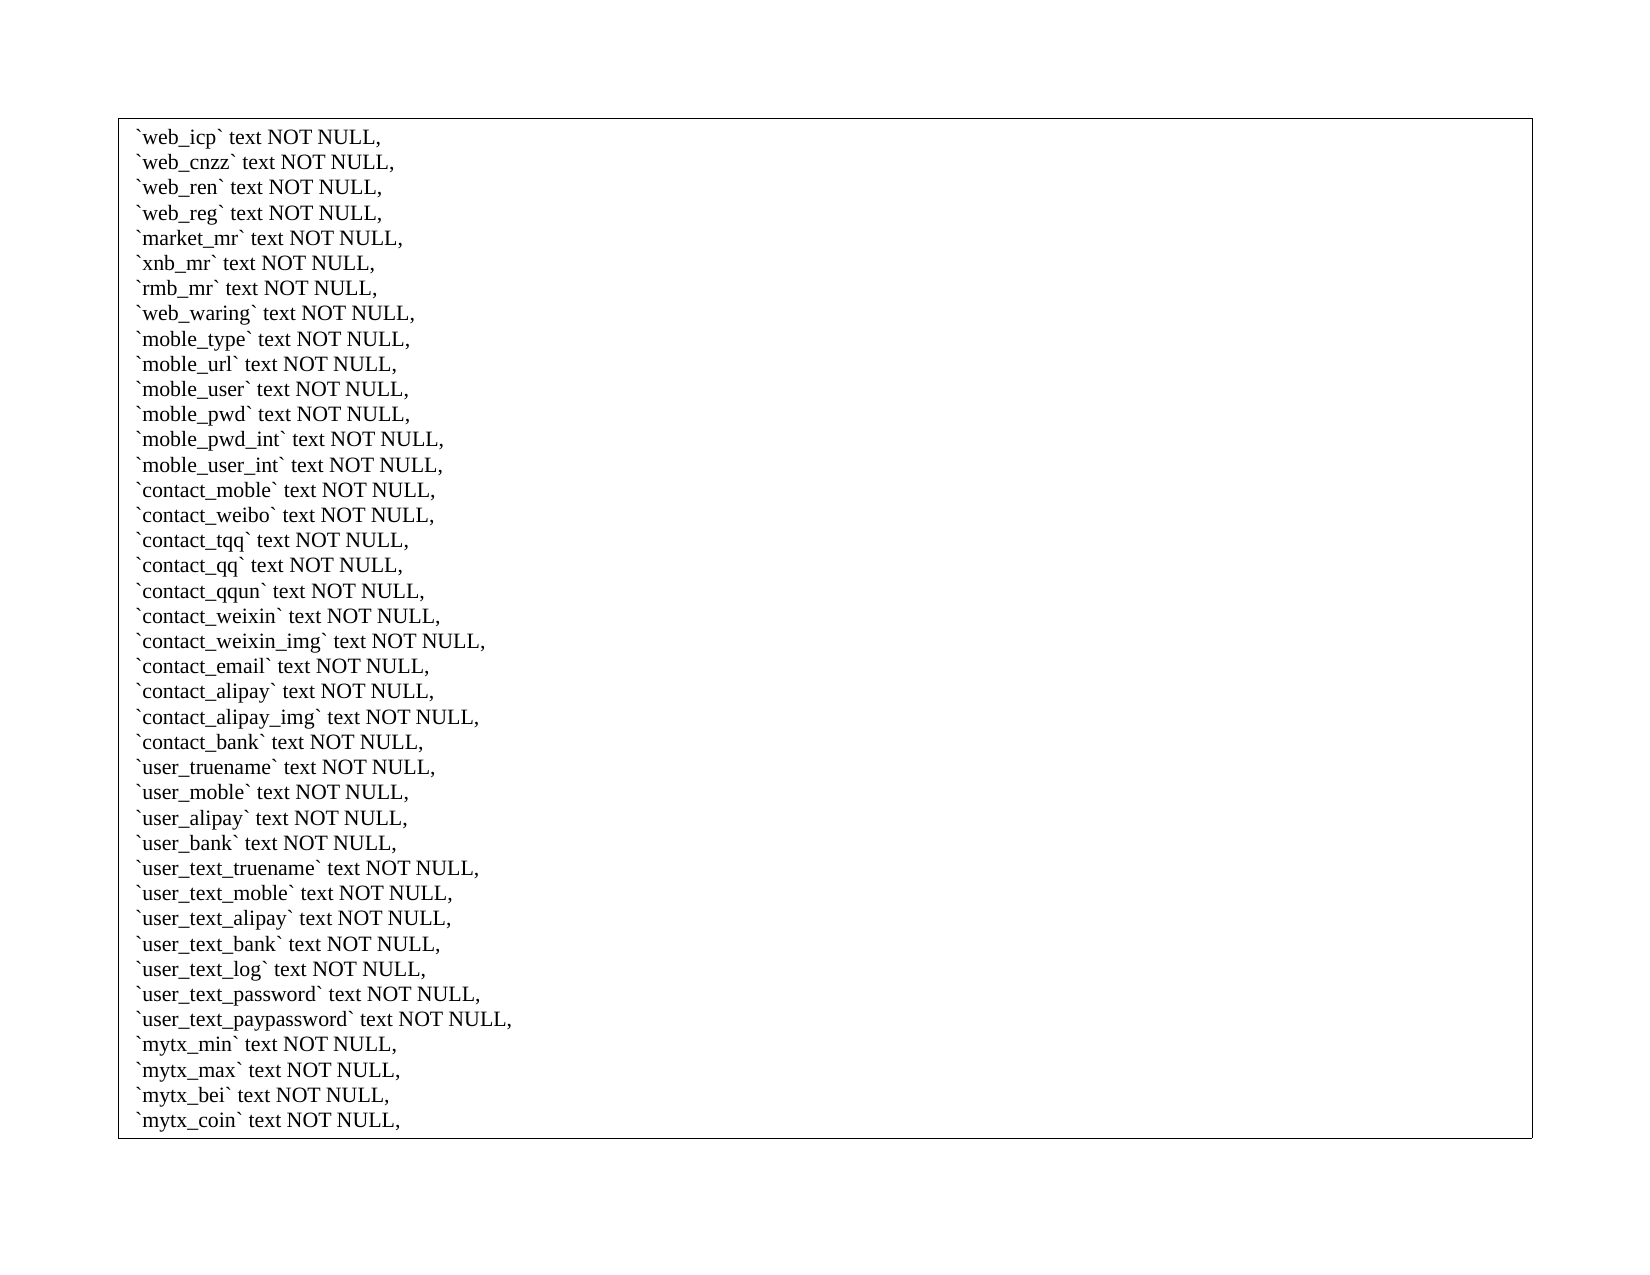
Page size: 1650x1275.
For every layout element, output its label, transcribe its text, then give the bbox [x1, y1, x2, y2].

table_header `web_icp` text NOT NULL, `web_cnzz` text NOT NULL, `web_ren` text NOT NULL, `web_reg` text NOT NULL, `market_mr` text NOT NULL, `xnb_mr` text NOT NULL, `rmb_mr` text NOT NULL, `web_waring` text NOT NULL, `moble_type` text NOT NULL, `moble_url` text NOT NULL, `moble_user` text NOT NULL, `moble_pwd` text NOT NULL, `moble_pwd_int` text NOT NULL, `moble_user_int` text NOT NULL, `contact_moble` text NOT NULL, `contact_weibo` text NOT NULL, `contact_tqq` text NOT NULL, `contact_qq` text NOT NULL, `contact_qqun` text NOT NULL, `contact_weixin` text NOT NULL, `contact_weixin_img` text NOT NULL, `contact_email` text NOT NULL, `contact_alipay` text NOT NULL, `contact_alipay_img` text NOT NULL, `contact_bank` text NOT NULL, `user_truename` text NOT NULL, `user_moble` text NOT NULL, `user_alipay` text NOT NULL, `user_bank` text NOT NULL, `user_text_truename` text NOT NULL, `user_text_moble` text NOT NULL, `user_text_alipay` text NOT NULL, `user_text_bank` text NOT NULL, `user_text_log` text NOT NULL, `user_text_password` text NOT NULL, `user_text_paypassword` text NOT NULL, `mytx_min` text NOT NULL, `mytx_max` text NOT NULL, `mytx_bei` text NOT NULL, `mytx_coin` text NOT NULL, [119, 119, 1532, 1138]
